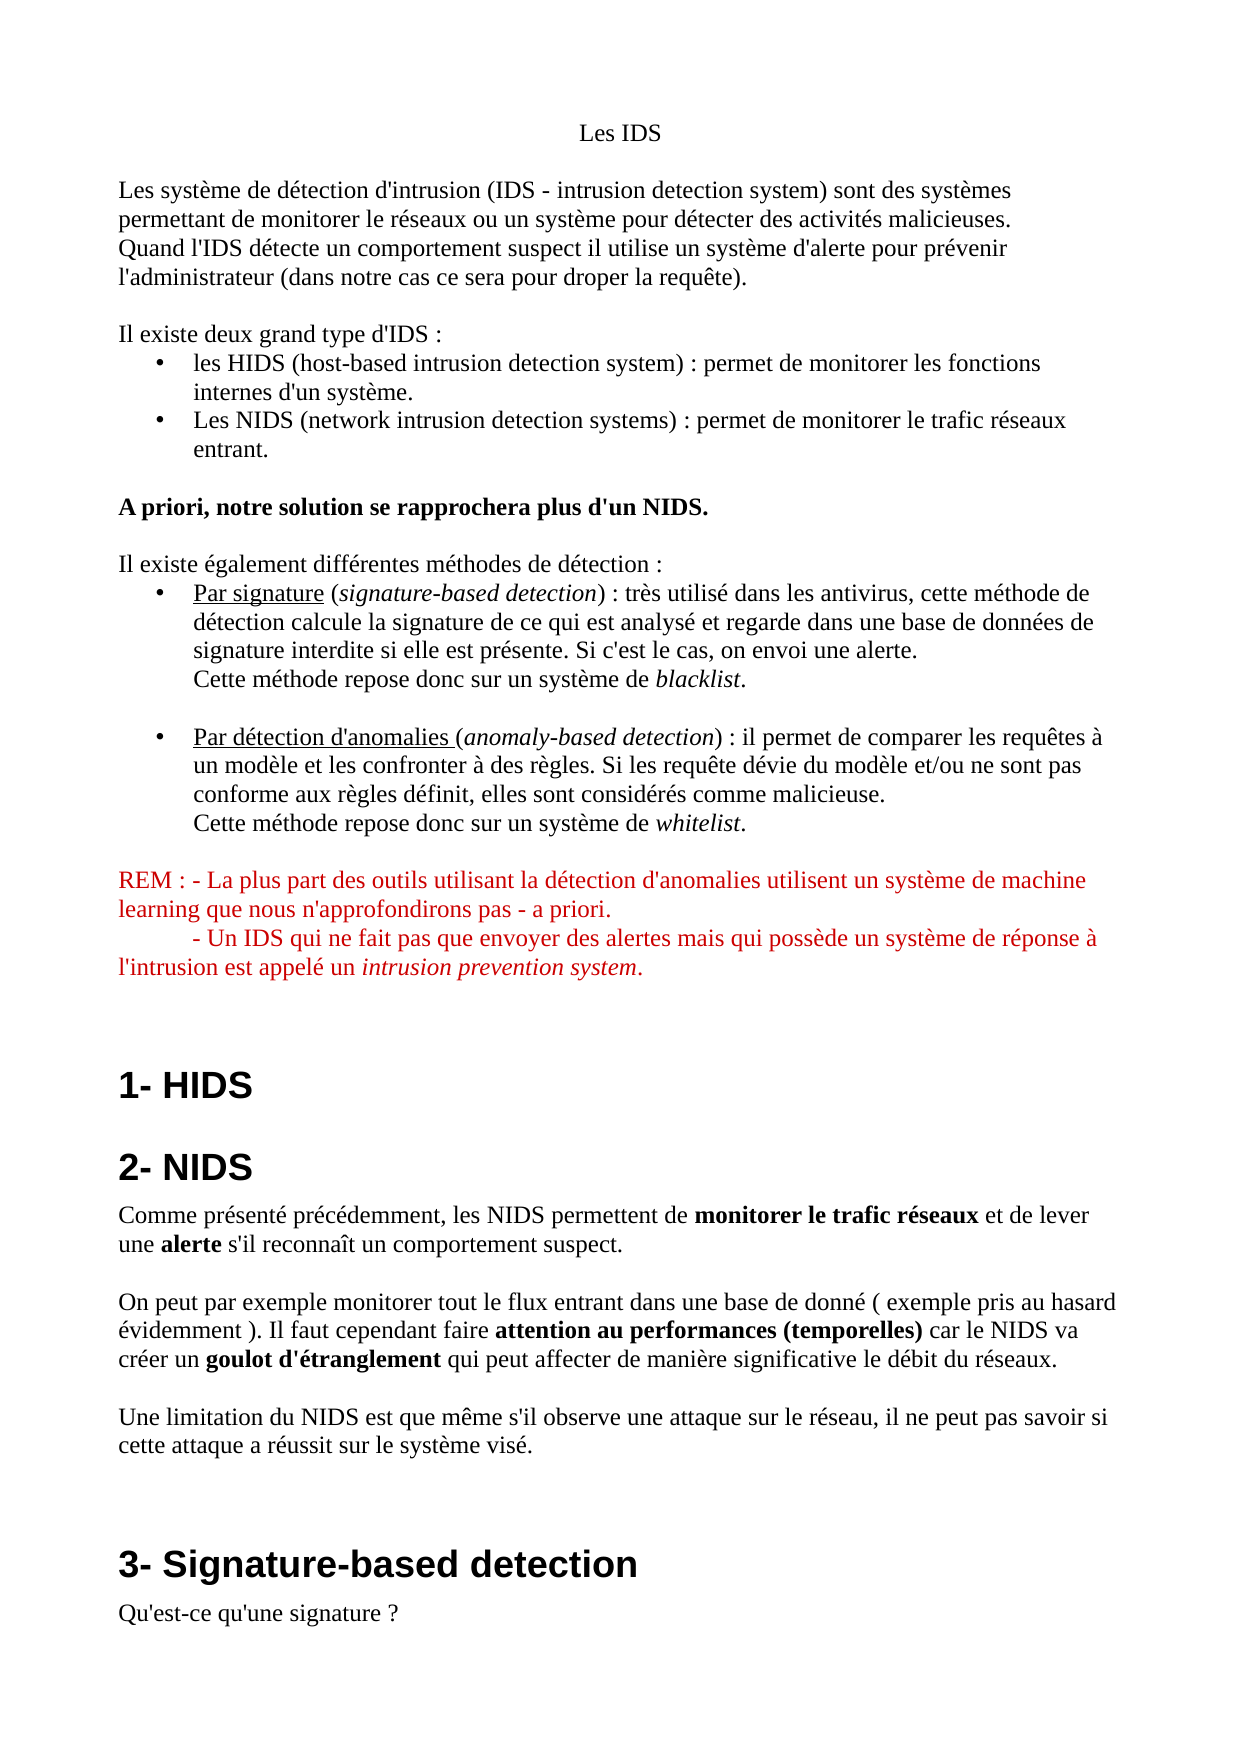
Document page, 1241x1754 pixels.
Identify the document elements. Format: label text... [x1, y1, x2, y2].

subtitle 3- Signature-based detection [118, 1542, 1122, 1585]
list Par signature (signature-based detection) : très utilisé dans les antivirus, cette méthode de détection calcule la signature de ce qui est analysé et regarde dans une base de données de signature interdite si elle est présente. Si c'est le cas, on envoi une alerte. [156, 578, 1122, 664]
list Par détection d'anomalies (anomaly-based detection) : il permet de comparer les requêtes à un modèle et les confronter à des règles. Si les requête dévie du modèle et/ou ne sont pas conforme aux règles définit, elles sont considérés comme malicieuse. [156, 722, 1122, 808]
subtitle 1- HIDS [118, 1063, 1122, 1107]
text - Un IDS qui ne fait pas que envoyer des alertes mais qui possède un système de réponse à l'intrusion est appelé un intrusion prevention system. [118, 923, 1122, 981]
text REM : - La plus part des outils utilisant la détection d'anomalies utilisent un système de machine learning que nous n'approfondirons pas - a priori. [118, 866, 1122, 923]
text Il existe deux grand type d'IDS : [118, 319, 1122, 348]
text Quand l'IDS détecte un comportement suspect il utilise un système d'alerte pour prévenir l'administrateur (dans notre cas ce sera pour droper la requête). [118, 233, 1122, 291]
text On peut par exemple monitorer tout le flux entrant dans une base de donné ( exemple pris au hasard évidemment ). Il faut cependant faire attention au performances (temporelles) car le NIDS va créer un goulot d'étranglement qui peut affecter de manière significative le débit du réseaux. [118, 1287, 1122, 1373]
text Il existe également différentes méthodes de détection : [118, 549, 1122, 578]
subtitle 2- NIDS [118, 1144, 1122, 1188]
list Cette méthode repose donc sur un système de whitelist. [156, 808, 1122, 837]
text Comme présenté précédemment, les NIDS permettent de monitorer le trafic réseaux et de lever une alerte s'il reconnaît un comportement suspect. [118, 1200, 1122, 1258]
list Les NIDS (network intrusion detection systems) : permet de monitorer le trafic réseaux entrant. [156, 406, 1122, 463]
text Qu'est-ce qu'une signature ? [118, 1598, 1122, 1627]
text Les IDS [118, 118, 1122, 147]
text Une limitation du NIDS est que même s'il observe une attaque sur le réseau, il ne peut pas savoir si cette attaque a réussit sur le système visé. [118, 1402, 1122, 1459]
text A priori, notre solution se rapprochera plus d'un NIDS. [118, 492, 1122, 521]
text Les système de détection d'intrusion (IDS - intrusion detection system) sont des systèmes permettant de monitorer le réseaux ou un système pour détecter des activités malicieuses. [118, 176, 1122, 233]
list Cette méthode repose donc sur un système de blacklist. [156, 664, 1122, 693]
list les HIDS (host-based intrusion detection system) : permet de monitorer les fonctions internes d'un système. [156, 348, 1122, 406]
